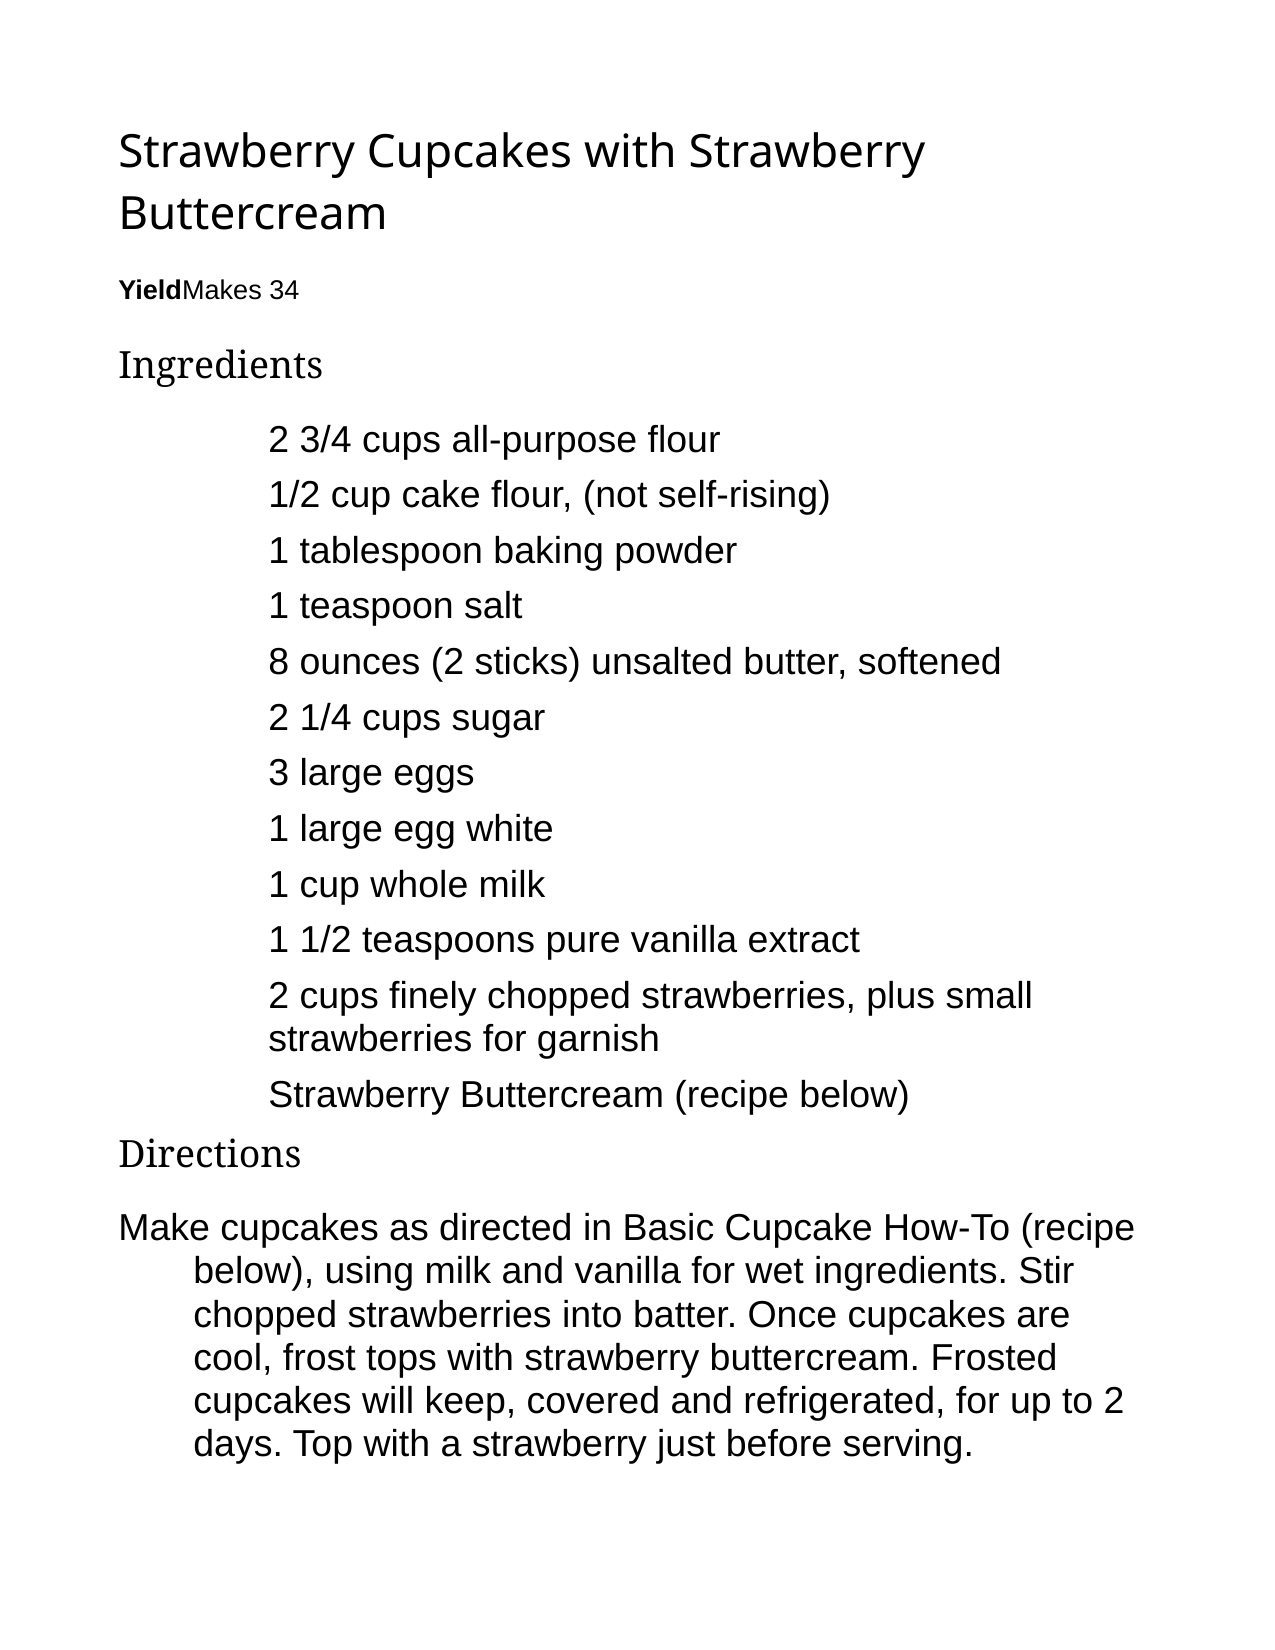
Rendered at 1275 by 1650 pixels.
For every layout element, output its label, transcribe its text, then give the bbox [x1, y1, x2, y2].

text 1 teaspoon salt [118, 584, 1157, 627]
text 3 large eggs [118, 751, 1157, 794]
text 2 cups finely chopped strawberries, plus small strawberries for garnish [118, 973, 1157, 1059]
text 1 tablespoon baking powder [118, 528, 1157, 571]
text 8 ounces (2 sticks) unsalted butter, softened [118, 639, 1157, 682]
text 2 1/4 cups sugar [118, 695, 1157, 738]
text 2 3/4 cups all-purpose flour [118, 417, 1157, 460]
text Ingredients [118, 339, 1157, 390]
text 1/2 cup cake flour, (not self-rising) [118, 472, 1157, 516]
text 1 1/2 teaspoons pure vanilla extract [118, 917, 1157, 961]
text 1 large egg white [118, 806, 1157, 849]
text Strawberry Cupcakes with Strawberry Buttercream [118, 118, 1157, 243]
text 1 cup whole milk [118, 862, 1157, 905]
text Yield Makes 34 [118, 272, 1157, 305]
text Make cupcakes as directed in Basic Cupcake How-To (recipe below), using milk and vanilla for wet ingredients. Stir chopped strawberries into batter. Once cupcakes are cool, frost tops with strawberry buttercream. Frosted cupcakes will keep, covered and refrigerated, for up to 2 days. Top with a strawberry just before serving. [118, 1206, 1157, 1464]
text Directions [118, 1127, 1157, 1178]
text Strawberry Buttercream (recipe below) [118, 1072, 1157, 1115]
